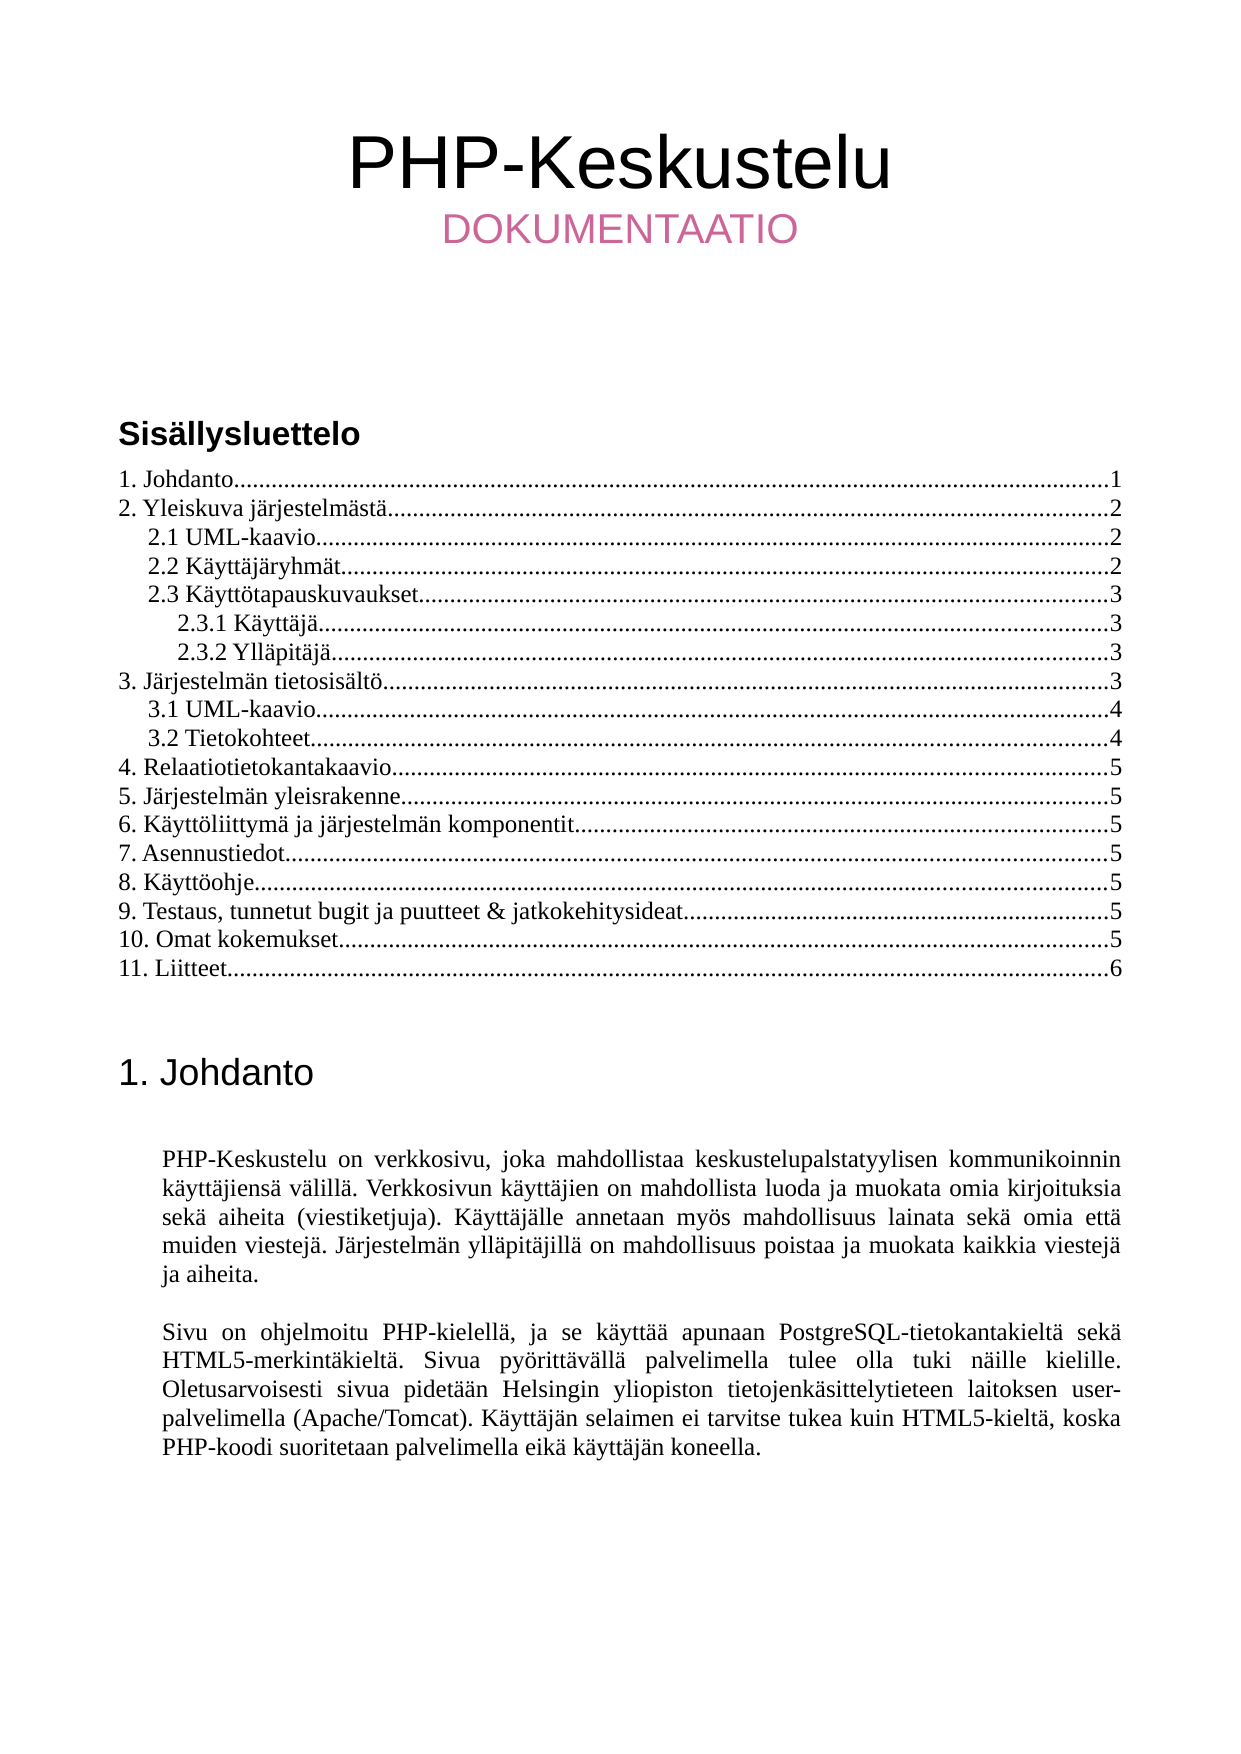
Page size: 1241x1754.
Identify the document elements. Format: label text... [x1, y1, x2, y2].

text 3.1 UML-kaavio 4 [148, 694, 1122, 723]
text 3.2 Tietokohteet 4 [148, 723, 1122, 752]
text 9. Testaus, tunnetut bugit ja puutteet & jatkokehitysideat 5 [118, 896, 1122, 924]
text 10. Omat kokemukset 5 [118, 924, 1122, 953]
text 1. Johdanto 1 [118, 464, 1122, 493]
text PHP-Keskustelu on verkkosivu, joka mahdollistaa keskustelupalstatyylisen kommunikoinnin käyttäjiensä välillä. Verkkosivun käyttäjien on mahdollista luoda ja muokata omia kirjoituksia sekä aiheita (viestiketjuja). Käyttäjälle annetaan myös mahdollisuus lainata sekä omia että muiden viestejä. Järjestelmän ylläpitäjillä on mahdollisuus poistaa ja muokata kaikkia viestejä ja aiheita. [162, 1144, 1122, 1288]
text 1. Johdanto [118, 1050, 1122, 1093]
text 7. Asennustiedot 5 [118, 838, 1122, 867]
text 2.3.1 Käyttäjä 3 [177, 608, 1122, 637]
text 3. Järjestelmän tietosisältö 3 [118, 666, 1122, 694]
text 4. Relaatiotietokantakaavio 5 [118, 752, 1122, 781]
text 11. Liitteet 6 [118, 953, 1122, 982]
text 6. Käyttöliittymä ja järjestelmän komponentit 5 [118, 809, 1122, 838]
text 2.1 UML-kaavio 2 [148, 522, 1122, 551]
text 2.2 Käyttäjäryhmät 2 [148, 551, 1122, 579]
text 2.3.2 Ylläpitäjä 3 [177, 637, 1122, 666]
text DOKUMENTAATIO [118, 204, 1122, 252]
text 2. Yleiskuva järjestelmästä 2 [118, 493, 1122, 522]
text 2.3 Käyttötapauskuvaukset 3 [148, 579, 1122, 608]
text 5. Järjestelmän yleisrakenne 5 [118, 781, 1122, 809]
text 8. Käyttöohje 5 [118, 867, 1122, 896]
subtitle Sisällysluettelo [118, 413, 1122, 452]
text Sivu on ohjelmoitu PHP-kielellä, ja se käyttää apunaan PostgreSQL-tietokantakieltä sekä HTML5-merkintäkieltä. Sivua pyörittävällä palvelimella tulee olla tuki näille kielille. Oletusarvoisesti sivua pidetään Helsingin yliopiston tietojenkäsittelytieteen laitoksen user-palvelimella (Apache/Tomcat). Käyttäjän selaimen ei tarvitse tukea kuin HTML5-kieltä, koska PHP-koodi suoritetaan palvelimella eikä käyttäjän koneella. [162, 1317, 1122, 1461]
text PHP-Keskustelu [118, 118, 1122, 204]
